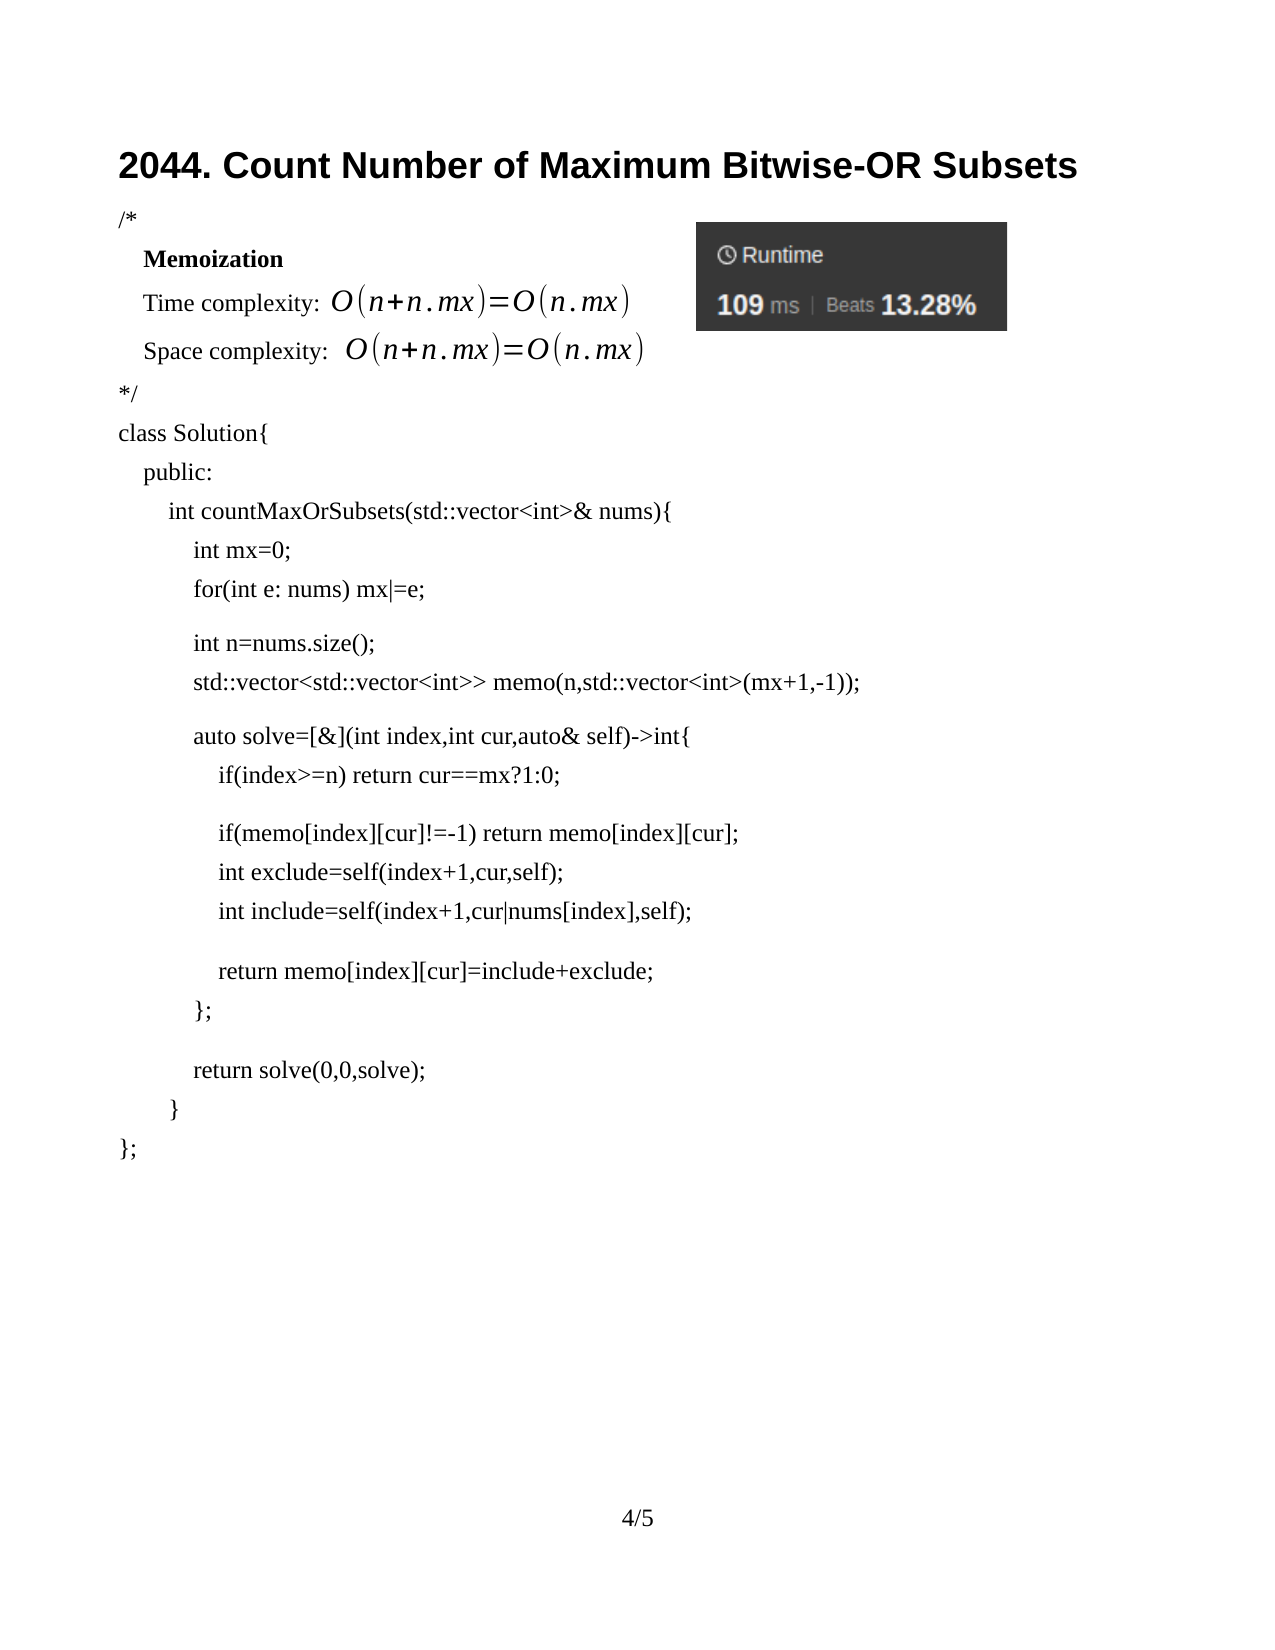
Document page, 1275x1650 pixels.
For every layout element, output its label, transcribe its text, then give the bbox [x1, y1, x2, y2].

text } [118, 1094, 1157, 1123]
text public: [118, 457, 1157, 486]
text Space complexity: [118, 331, 1157, 369]
text Time complexity: [118, 283, 696, 321]
text auto solve=[&](int index,int cur,auto& self)->int{ [118, 721, 1157, 750]
text return solve(0,0,solve); [118, 1055, 1157, 1084]
text int countMaxOrSubsets(std::vector<int>& nums){ [118, 496, 1157, 525]
text }; [118, 1133, 1157, 1162]
text int include=self(index+1,cur|nums[index],self); [118, 896, 1157, 924]
text [1008, 283, 1157, 321]
text int n=nums.size(); [118, 628, 1157, 657]
text int mx=0; [118, 535, 1157, 564]
text if(memo[index][cur]!=-1) return memo[index][cur]; [118, 818, 1157, 846]
text int exclude=self(index+1,cur,self); [118, 857, 1157, 885]
text if(index>=n) return cur==mx?1:0; [118, 761, 1157, 789]
text */ [118, 379, 1157, 408]
text /* [118, 205, 1157, 233]
picture [696, 222, 1008, 331]
text [1008, 244, 1157, 273]
text return memo[index][cur]=include+exclude; [118, 956, 1157, 984]
text class Solution{ [118, 418, 1157, 447]
text }; [118, 995, 1157, 1024]
text for(int e: nums) mx|=e; [118, 574, 1157, 603]
text std::vector<std::vector<int>> memo(n,std::vector<int>(mx+1,-1)); [118, 667, 1157, 696]
subtitle 2044. Count Number of Maximum Bitwise-OR Subsets [118, 143, 1157, 186]
text Memoization [118, 244, 696, 273]
